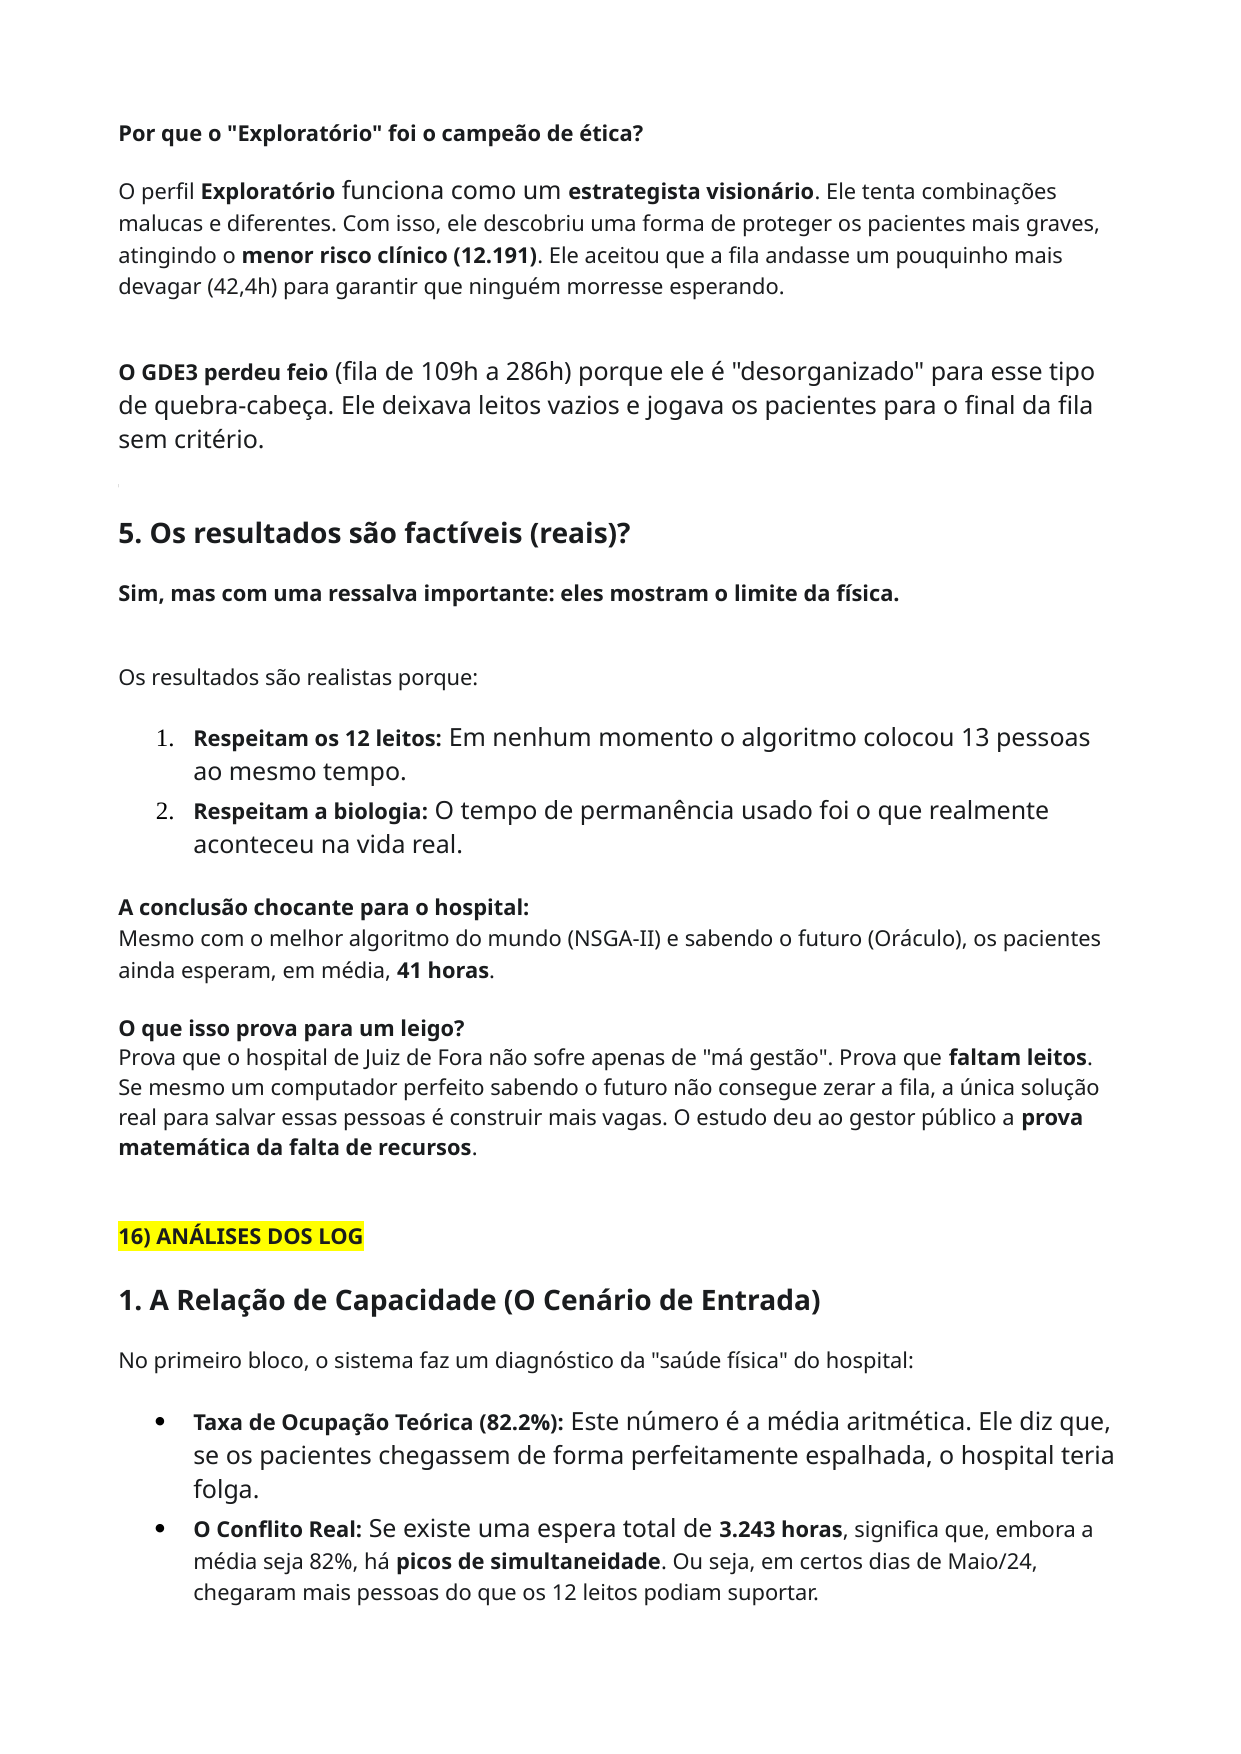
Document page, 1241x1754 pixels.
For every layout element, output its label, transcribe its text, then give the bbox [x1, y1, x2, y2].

text Sim, mas com uma ressalva importante: eles mostram o limite da física. [118, 576, 1122, 607]
text O GDE3 perdeu feio (fila de 109h a 286h) porque ele é "desorganizado" para esse tipo de quebra-cabeça. Ele deixava leitos vazios e jogava os pacientes para o final da fila sem critério. [118, 354, 1122, 456]
subtitle 5. Os resultados são factíveis (reais)? [118, 513, 1122, 551]
subtitle 1. A Relação de Capacidade (O Cenário de Entrada) [118, 1281, 1122, 1319]
text O que isso prova para um leigo? Prova que o hospital de Juiz de Fora não sofre apenas de "má gestão". Prova que faltam leitos. Se mesmo um computador perfeito sabendo o futuro não consegue zerar a fila, a única solução real para salvar essas pessoas é construir mais vagas. O estudo deu ao gestor público a prova matemática da falta de recursos. [118, 1012, 1122, 1161]
text No primeiro bloco, o sistema faz um diagnóstico da "saúde física" do hospital: [118, 1344, 1122, 1375]
text 16) ANÁLISES DOS LOG [118, 1221, 1122, 1251]
subtitle Por que o "Exploratório" foi o campeão de ética? [118, 118, 1122, 148]
text A conclusão chocante para o hospital: Mesmo com o melhor algoritmo do mundo (NSGA-II) e sabendo o futuro (Oráculo), os pacientes ainda esperam, em média, 41 horas. [118, 891, 1122, 984]
list O Conflito Real: Se existe uma espera total de 3.243 horas, significa que, embora a média seja 82%, há picos de simultaneidade. Ou seja, em certos dias de Maio/24, chegaram mais pessoas do que os 12 leitos podiam suportar. [156, 1510, 1122, 1607]
list Taxa de Ocupação Teórica (82.2%): Este número é a média aritmética. Ele diz que, se os pacientes chegassem de forma perfeitamente espalhada, o hospital teria folga. [156, 1403, 1122, 1506]
text Os resultados são realistas porque: [118, 661, 1122, 692]
list Respeitam os 12 leitos: Em nenhum momento o algoritmo colocou 13 pessoas ao mesmo tempo. [156, 720, 1122, 788]
text O perfil Exploratório funciona como um estrategista visionário. Ele tenta combinações malucas e diferentes. Com isso, ele descobriu uma forma de proteger os pacientes mais graves, atingindo o menor risco clínico (12.191). Ele aceitou que a fila andasse um pouquinho mais devagar (42,4h) para garantir que ninguém morresse esperando. [118, 173, 1122, 301]
list Respeitam a biologia: O tempo de permanência usado foi o que realmente aconteceu na vida real. [156, 793, 1122, 861]
